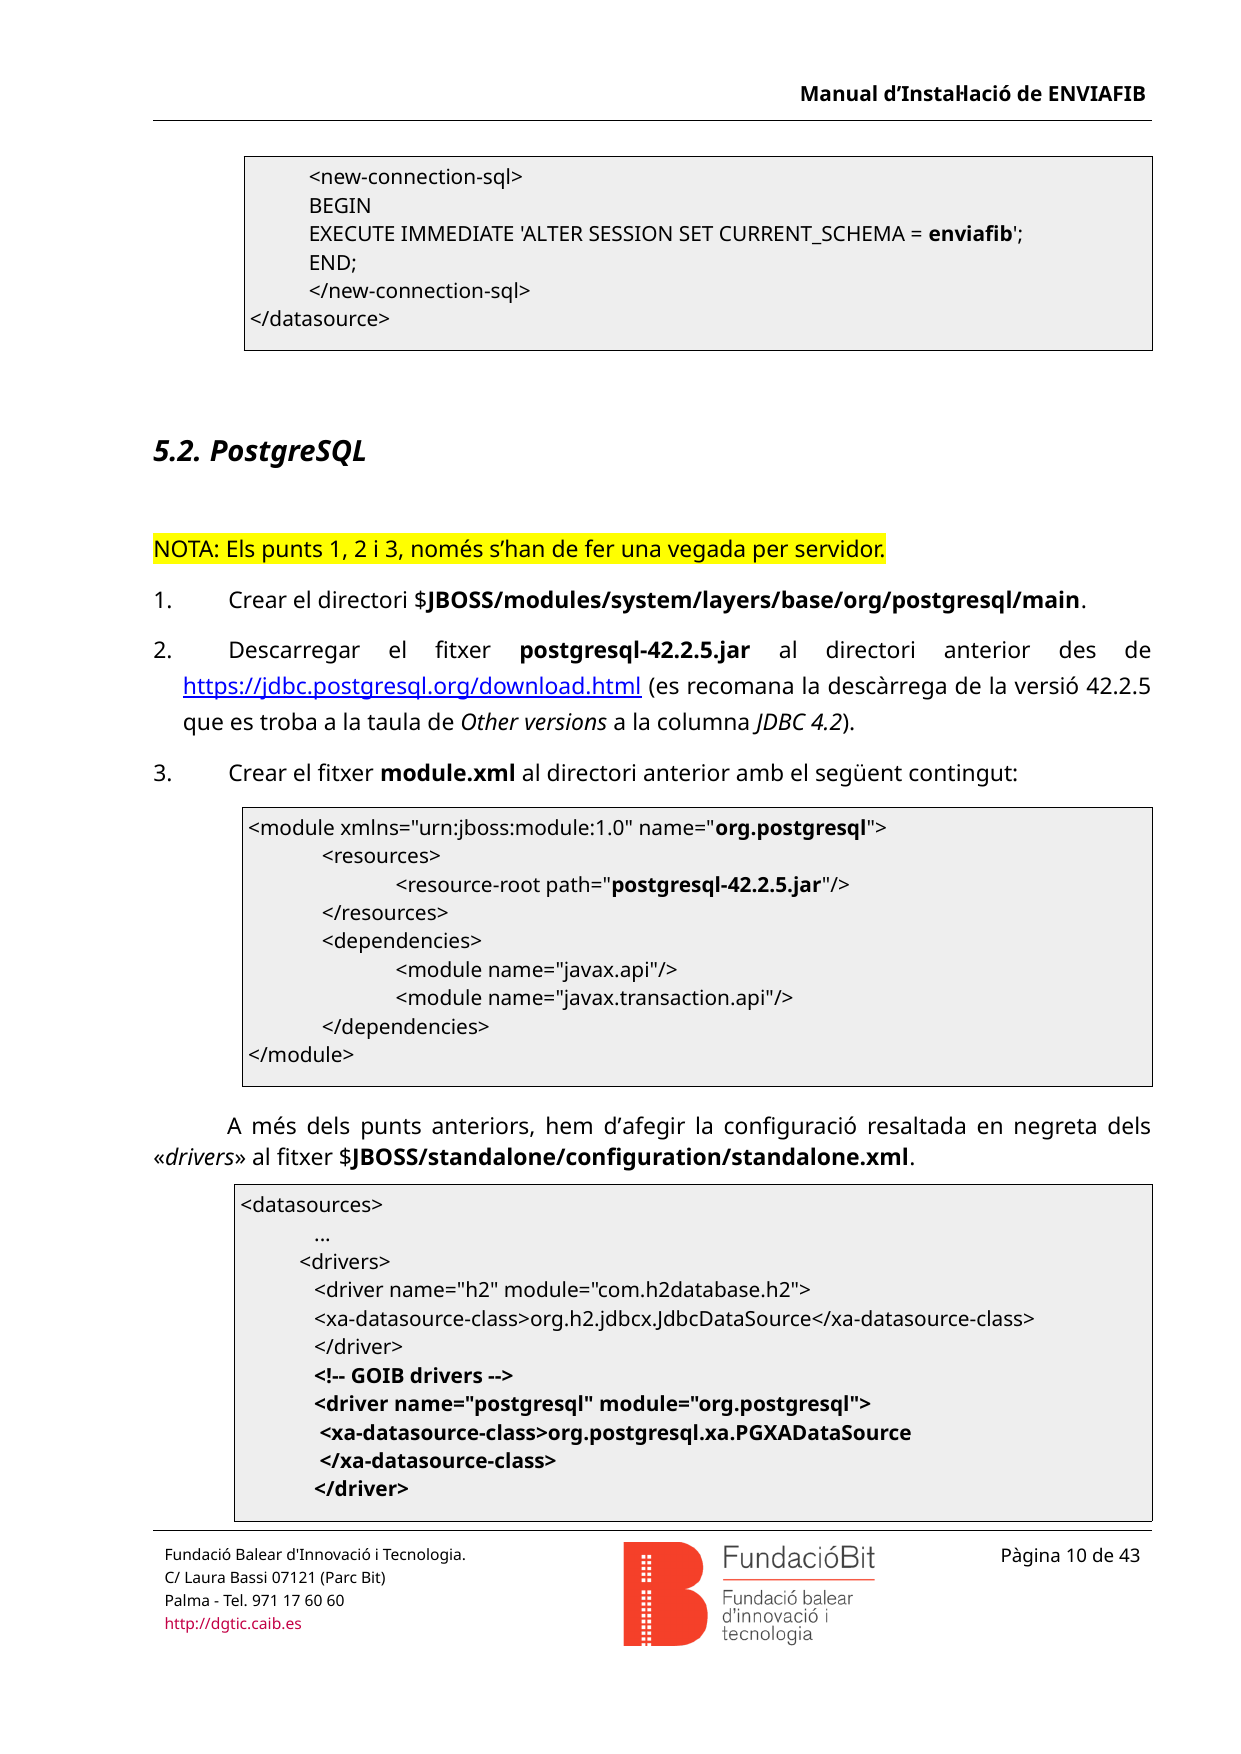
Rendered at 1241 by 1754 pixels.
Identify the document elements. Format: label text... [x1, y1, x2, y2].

table_header <new-connection-sql> BEGIN EXECUTE IMMEDIATE 'ALTER SESSION SET CURRENT_SCHEMA = enviafib'; END; </new-connection-sql> </datasource> [245, 157, 1152, 350]
table_header <datasources> ... <drivers> <driver name="h2" module="com.h2database.h2"> <xa-datasource-class>org.h2.jdbcx.JdbcDataSource</xa-datasource-class> </driver> <!-- GOIB drivers --> <driver name="postgresql" module="org.postgresql"> <xa-datasource-class>org.postgresql.xa.PGXADataSource </xa-datasource-class> </driver> [235, 1185, 1152, 1521]
text A més dels punts anteriors, hem d’afegir la configuració resaltada en negreta dels «drivers» al fitxer $JBOSS/standalone/configuration/standalone.xml. [153, 1110, 1152, 1173]
picture [623, 1542, 875, 1646]
table_header <module xmlns="urn:jboss:module:1.0" name="org.postgresql"> <resources> <resource-root path="postgresql-42.2.5.jar"/> </resources> <dependencies> <module name="javax.api"/> <module name="javax.transaction.api"/> </dependencies> </module> [243, 808, 1152, 1086]
subtitle PostgreSQL [153, 430, 1152, 470]
text NOTA: Els punts 1, 2 i 3, només s’han de fer una vegada per servidor. [153, 533, 1152, 564]
list Crear el directori $JBOSS/modules/system/layers/base/org/postgresql/main. [153, 584, 1152, 615]
list Descarregar el fitxer postgresql-42.2.5.jar al directori anterior des de https://jdbc.postgresql.org/download.html (es recomana la descàrrega de la versió 42.2.5 que es troba a la taula de Other versions a la columna JDBC 4.2). [153, 634, 1152, 737]
list Crear el fitxer module.xml al directori anterior amb el següent contingut: [153, 757, 1152, 788]
